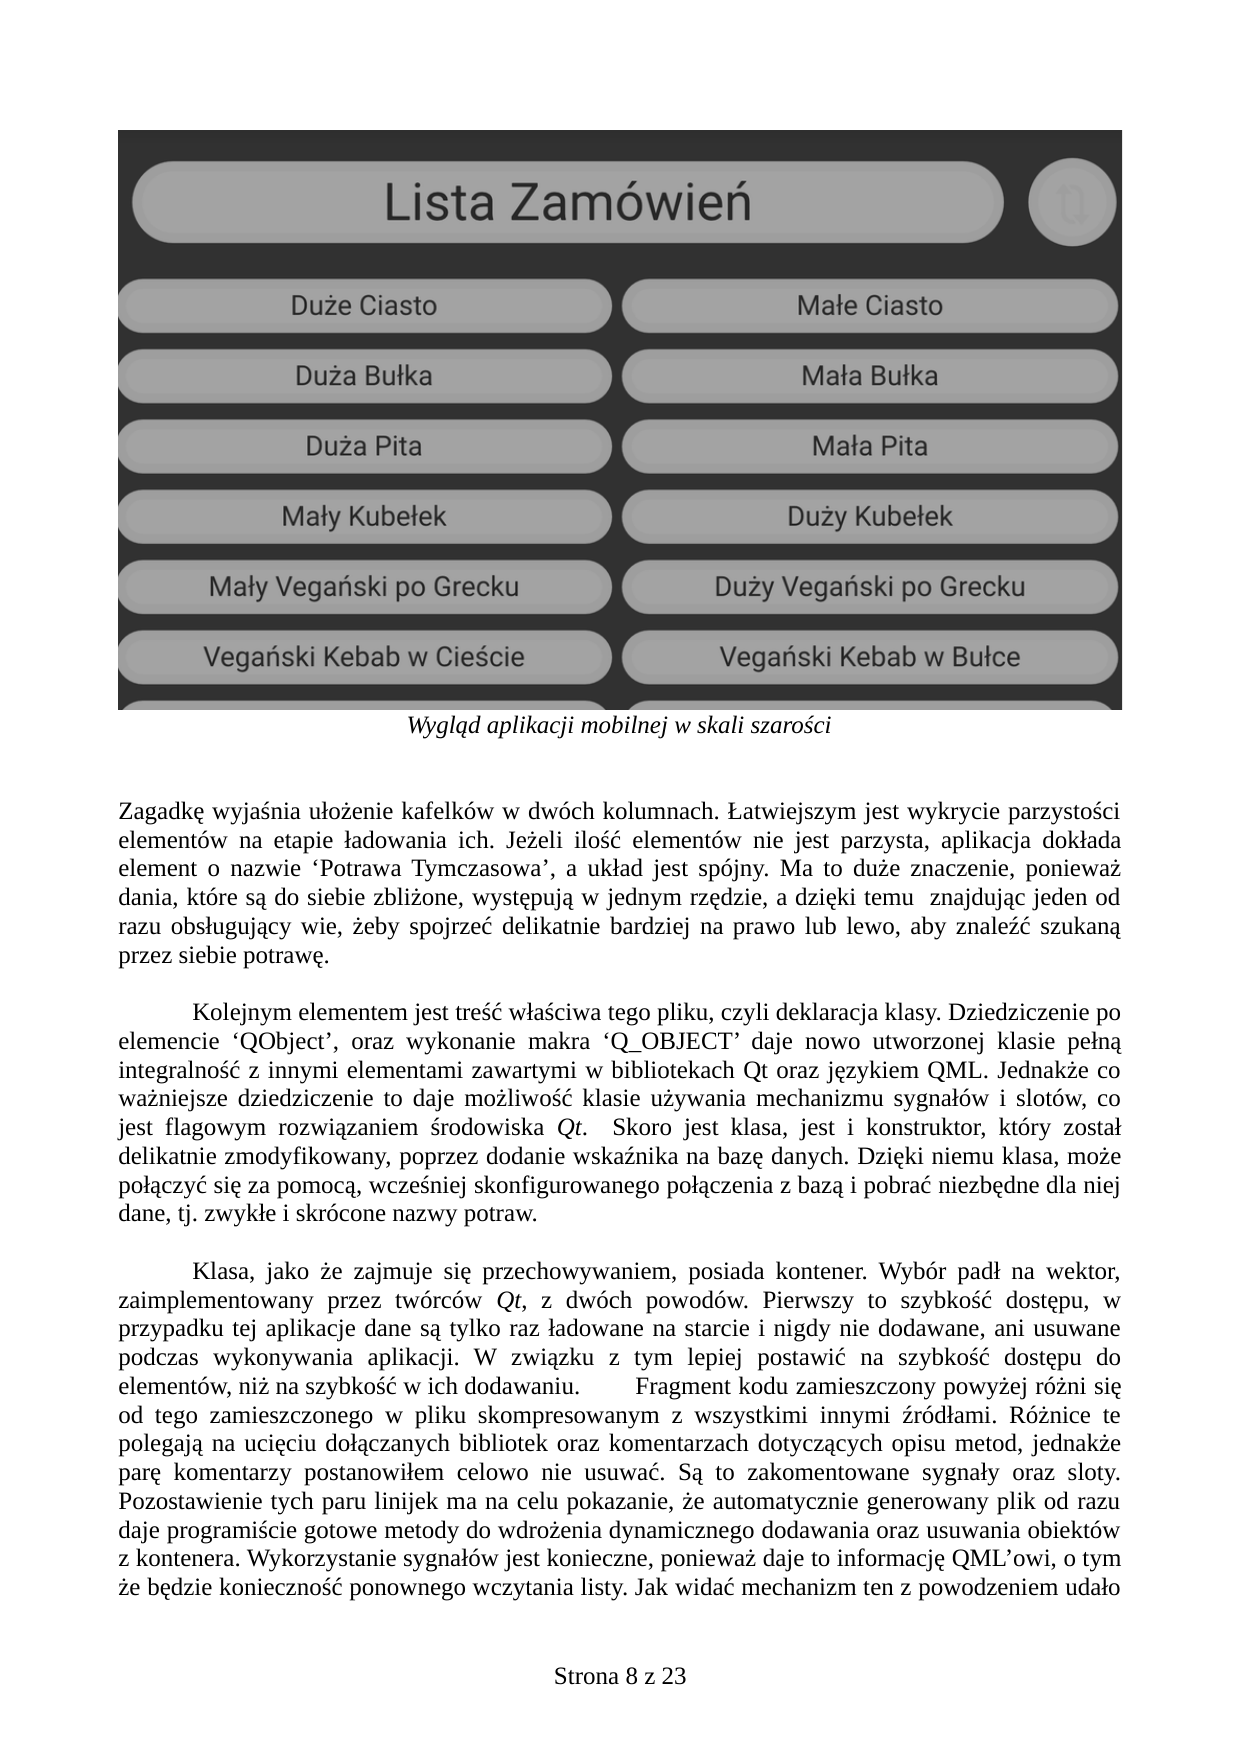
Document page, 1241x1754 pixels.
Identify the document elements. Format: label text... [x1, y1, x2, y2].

picture [118, 130, 1123, 710]
text Kolejnym elementem jest treść właściwa tego pliku, czyli deklaracja klasy. Dziedziczenie po elemencie ‘QObject’, oraz wykonanie makra ‘Q_OBJECT’ daje nowo utworzonej klasie pełną integralność z innymi elementami zawartymi w bibliotekach Qt oraz językiem QML. Jednakże co ważniejsze dziedziczenie to daje możliwość klasie używania mechanizmu sygnałów i slotów, co jest flagowym rozwiązaniem środowiska Qt. Skoro jest klasa, jest i konstruktor, który został delikatnie zmodyfikowany, poprzez dodanie wskaźnika na bazę danych. Dzięki niemu klasa, może połączyć się za pomocą, wcześniej skonfigurowanego połączenia z bazą i pobrać niezbędne dla niej dane, tj. zwykłe i skrócone nazwy potraw. [118, 997, 1122, 1227]
text Wygląd aplikacji mobilnej w skali szarości [118, 710, 1122, 738]
text Zagadkę wyjaśnia ułożenie kafelków w dwóch kolumnach. Łatwiejszym jest wykrycie parzystości elementów na etapie ładowania ich. Jeżeli ilość elementów nie jest parzysta, aplikacja dokłada element o nazwie ‘Potrawa Tymczasowa’, a układ jest spójny. Ma to duże znaczenie, ponieważ dania, które są do siebie zbliżone, występują w jednym rzędzie, a dzięki temu znajdując jeden od razu obsługujący wie, żeby spojrzeć delikatnie bardziej na prawo lub lewo, aby znaleźć szukaną przez siebie potrawę. [118, 796, 1122, 968]
text Klasa, jako że zajmuje się przechowywaniem, posiada kontener. Wybór padł na wektor, zaimplementowany przez twórców Qt, z dwóch powodów. Pierwszy to szybkość dostępu, w przypadku tej aplikacje dane są tylko raz ładowane na starcie i nigdy nie dodawane, ani usuwane podczas wykonywania aplikacji. W związku z tym lepiej postawić na szybkość dostępu do elementów, niż na szybkość w ich dodawaniu. Fragment kodu zamieszczony powyżej różni się od tego zamieszczonego w pliku skompresowanym z wszystkimi innymi źródłami. Różnice te polegają na ucięciu dołączanych bibliotek oraz komentarzach dotyczących opisu metod, jednakże parę komentarzy postanowiłem celowo nie usuwać. Są to zakomentowane sygnały oraz sloty. Pozostawienie tych paru linijek ma na celu pokazanie, że automatycznie generowany plik od razu daje programiście gotowe metody do wdrożenia dynamicznego dodawania oraz usuwania obiektów z kontenera. Wykorzystanie sygnałów jest konieczne, ponieważ daje to informację QML’owi, o tym że będzie konieczność ponownego wczytania listy. Jak widać mechanizm ten z powodzeniem udało [118, 1256, 1122, 1601]
